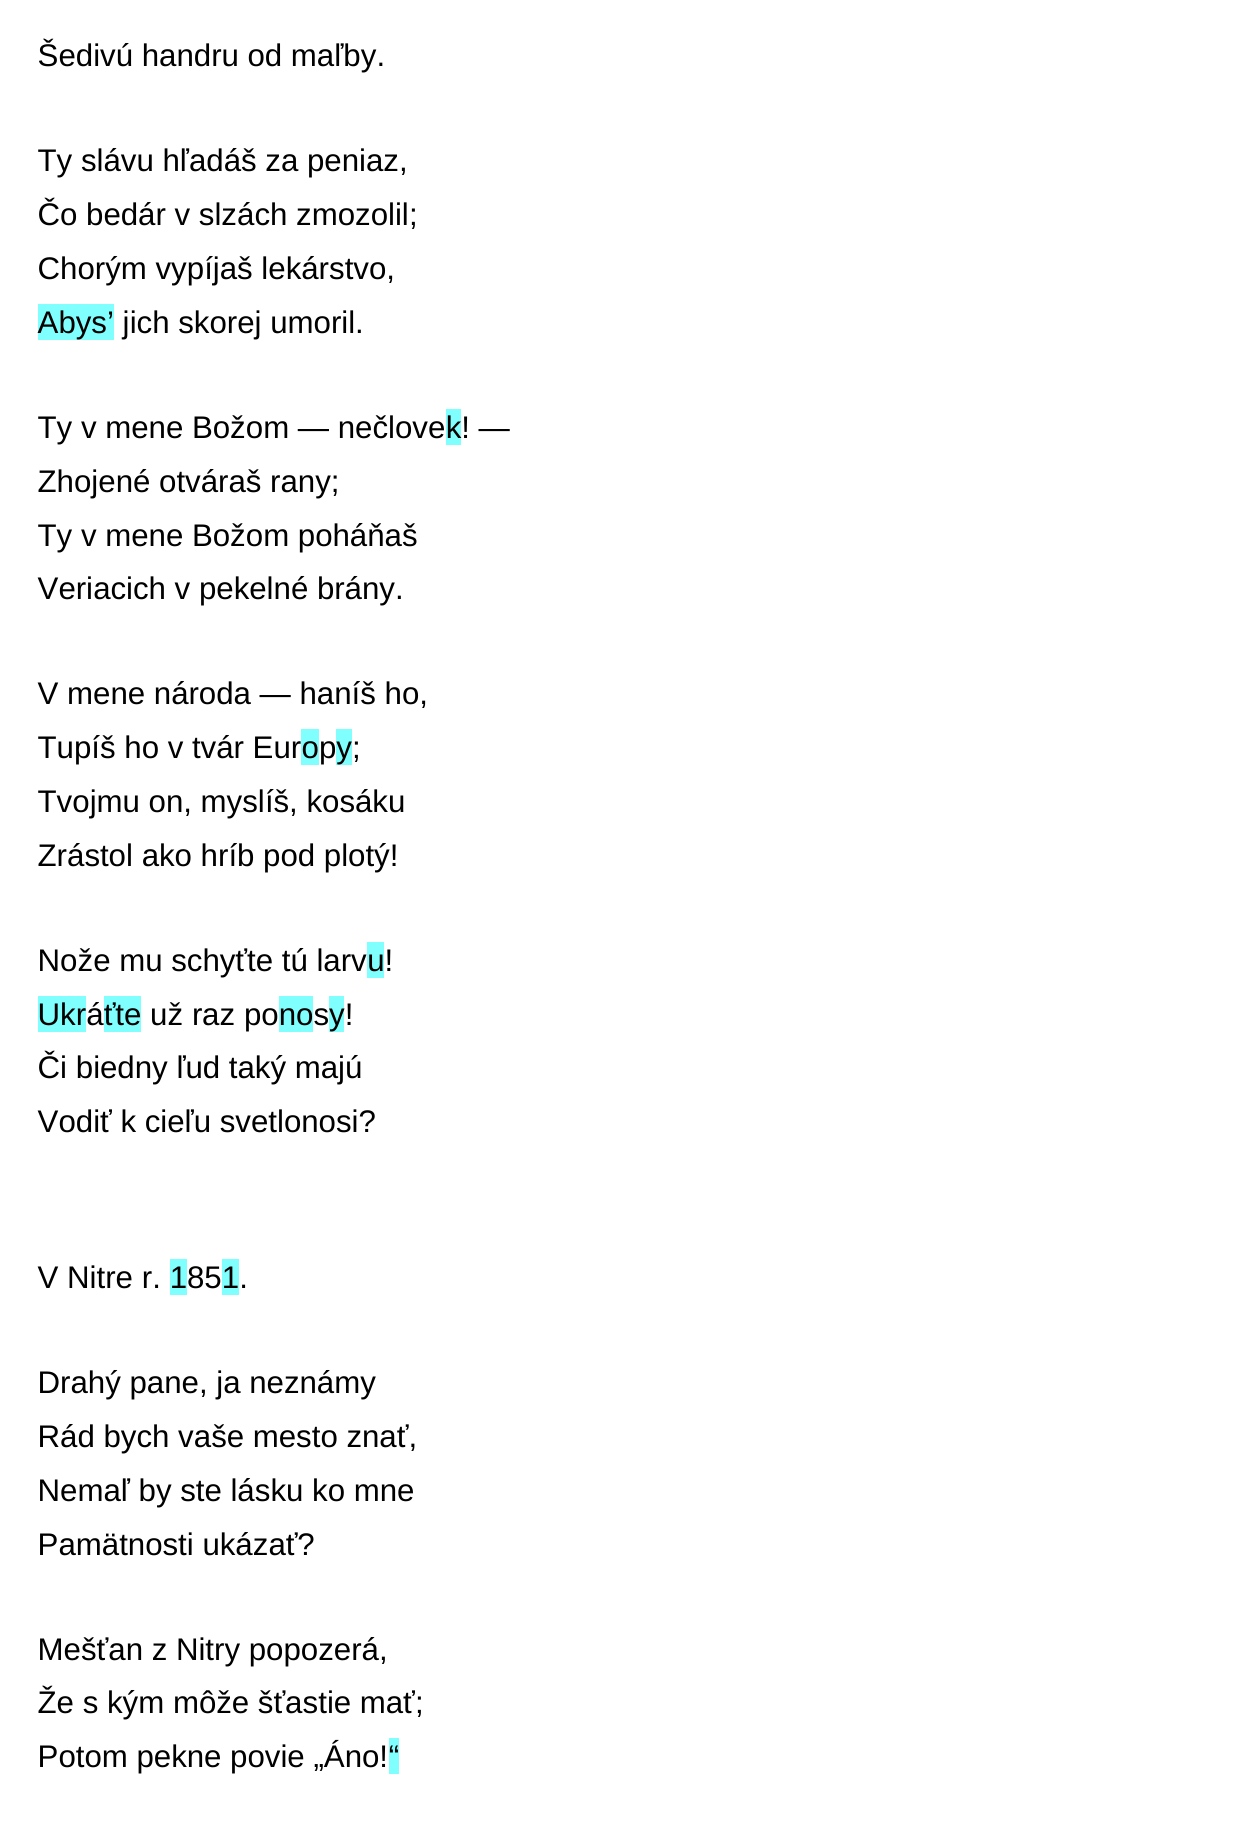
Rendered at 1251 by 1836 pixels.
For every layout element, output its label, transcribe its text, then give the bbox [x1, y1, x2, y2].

text Nože mu schyťte tú larvu! [37, 942, 1130, 978]
text Zrástol ako hríb pod plotý! [37, 837, 1130, 873]
text Chorým vypíjaš lekárstvo, [37, 250, 1130, 286]
text Ukráťte už raz ponosy! [37, 996, 1130, 1032]
text Vodiť k cieľu svetlonosi? [37, 1103, 1130, 1139]
text Či biedny ľud taký majú [37, 1049, 1130, 1085]
text Rád bych vaše mesto znať, [37, 1418, 1130, 1454]
text Pamätnosti ukázať? [37, 1526, 1130, 1562]
text Že s kým môže šťastie mať; [37, 1684, 1130, 1720]
text Šedivú handru od maľby. [37, 37, 1130, 73]
text Drahý pane, ja neznámy [37, 1364, 1130, 1400]
text Nemaľ by ste lásku ko mne [37, 1472, 1130, 1508]
text Ty v mene Božom — nečlovek! — [37, 409, 1130, 445]
text V Nitre r. 1851. [37, 1259, 1130, 1295]
text Abys’ jich skorej umoril. [37, 304, 1130, 340]
text Tvojmu on, myslíš, kosáku [37, 783, 1130, 819]
text V mene národa — haníš ho, [37, 675, 1130, 711]
text Ty slávu hľadáš za peniaz, [37, 142, 1130, 178]
text Ty v mene Božom poháňaš [37, 517, 1130, 552]
text Zhojené otváraš rany; [37, 463, 1130, 499]
text Potom pekne povie „Áno!“ [37, 1738, 1130, 1774]
text Tupíš ho v tvár Europy; [37, 729, 1130, 765]
text Čo bedár v slzách zmozolil; [37, 196, 1130, 232]
text Mešťan z Nitry popozerá, [37, 1631, 1130, 1667]
text Veriacich v pekelné brány. [37, 570, 1130, 606]
